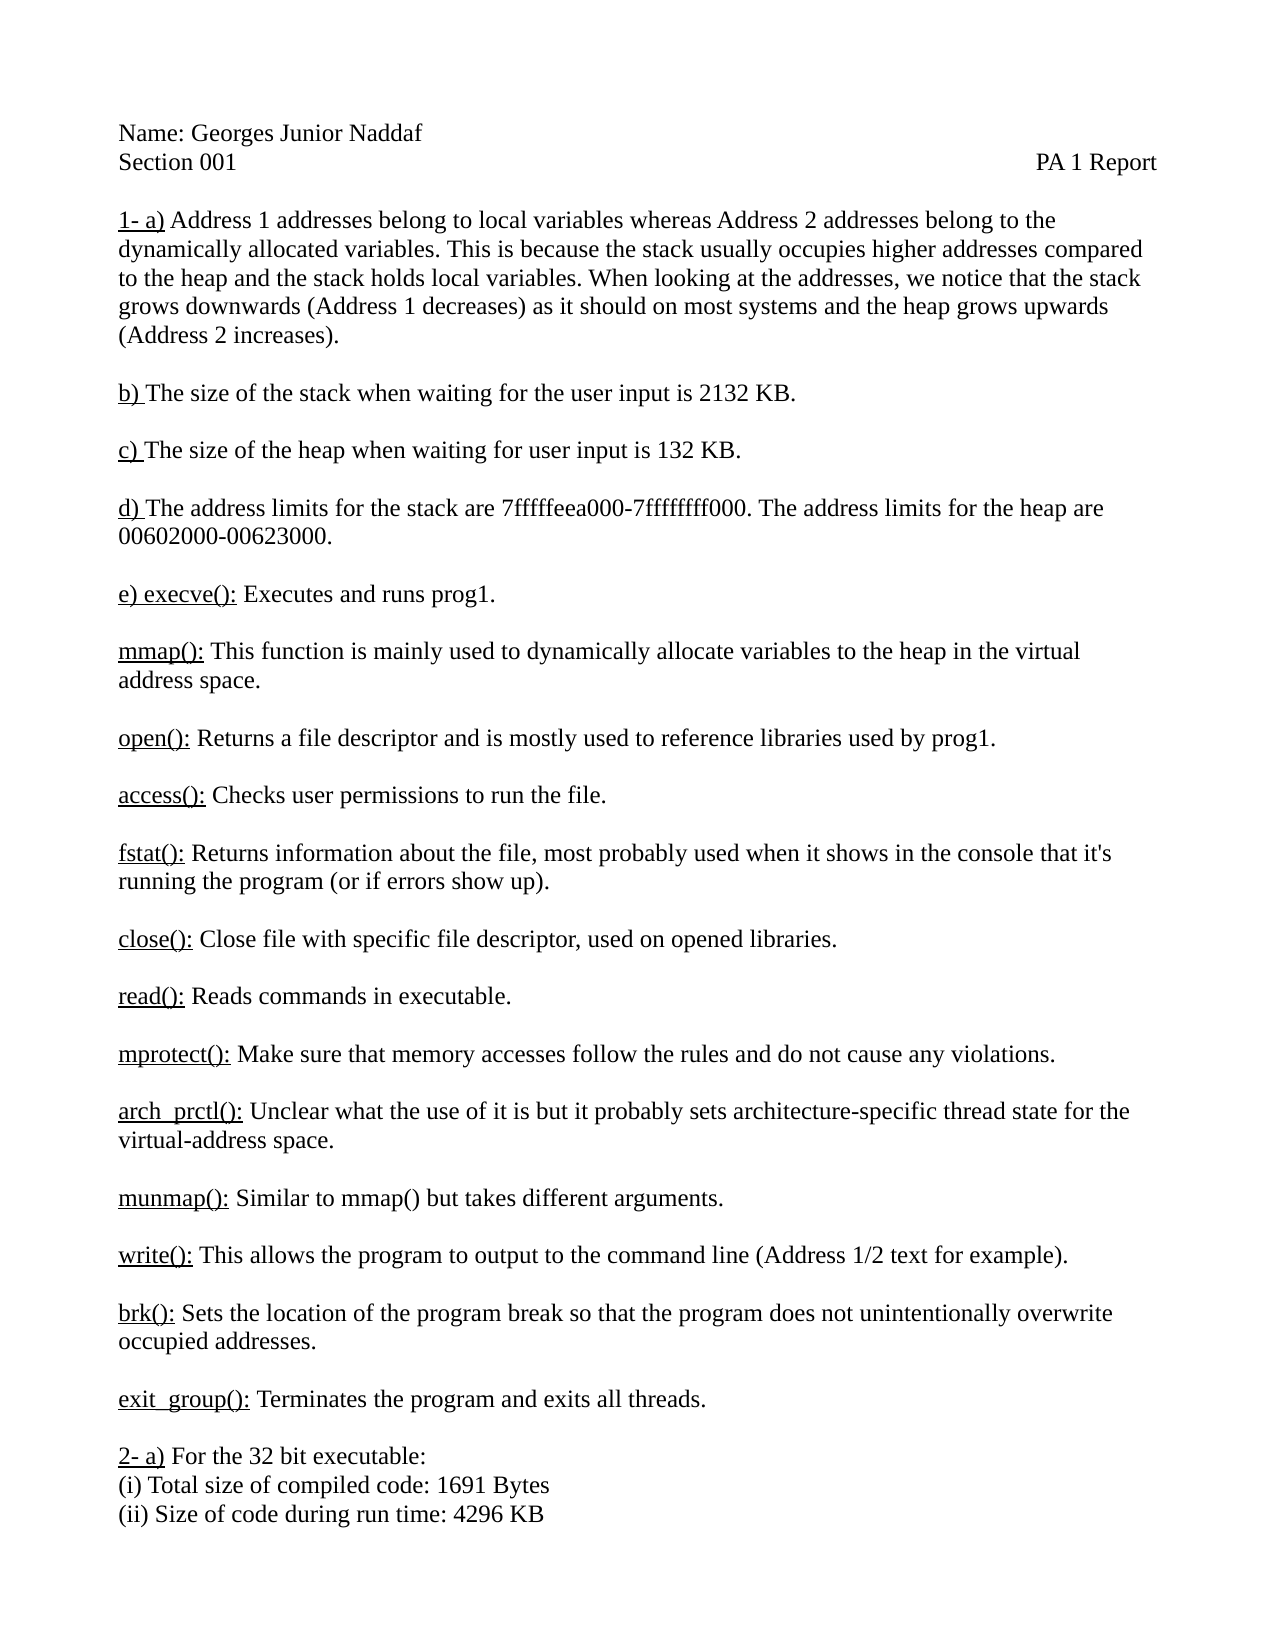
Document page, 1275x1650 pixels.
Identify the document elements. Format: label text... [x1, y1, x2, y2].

text munmap(): Similar to mmap() but takes different arguments. [118, 1183, 1157, 1211]
text brk(): Sets the location of the program break so that the program does not unintentionally overwrite occupied addresses. [118, 1298, 1157, 1355]
text (i) Total size of compiled code: 1691 Bytes [118, 1470, 1157, 1499]
text (ii) Size of code during run time: 4296 KB [118, 1499, 1157, 1528]
text write(): This allows the program to output to the command line (Address 1/2 text for example). [118, 1240, 1157, 1269]
text e) execve(): Executes and runs prog1. [118, 579, 1157, 608]
text fstat(): Returns information about the file, most probably used when it shows in the console that it's running the program (or if errors show up). [118, 838, 1157, 895]
text read(): Reads commands in executable. [118, 981, 1157, 1010]
text 1- a) Address 1 addresses belong to local variables whereas Address 2 addresses belong to the dynamically allocated variables. This is because the stack usually occupies higher addresses compared to the heap and the stack holds local variables. When looking at the addresses, we notice that the stack grows downwards (Address 1 decreases) as it should on most systems and the heap grows upwards (Address 2 increases). [118, 205, 1157, 349]
text arch_prctl(): Unclear what the use of it is but it probably sets architecture-specific thread state for the virtual-address space. [118, 1096, 1157, 1154]
text exit_group(): Terminates the program and exits all threads. [118, 1384, 1157, 1413]
text d) The address limits for the stack are 7fffffeea000-7ffffffff000. The address limits for the heap are 00602000-00623000. [118, 493, 1157, 550]
text open(): Returns a file descriptor and is mostly used to reference libraries used by prog1. [118, 723, 1157, 751]
text close(): Close file with specific file descriptor, used on opened libraries. [118, 924, 1157, 953]
text c) The size of the heap when waiting for user input is 132 KB. [118, 435, 1157, 464]
text b) The size of the stack when waiting for the user input is 2132 KB. [118, 378, 1157, 406]
text access(): Checks user permissions to run the file. [118, 780, 1157, 809]
text mmap(): This function is mainly used to dynamically allocate variables to the heap in the virtual address space. [118, 636, 1157, 694]
text 2- a) For the 32 bit executable: [118, 1441, 1157, 1470]
text mprotect(): Make sure that memory accesses follow the rules and do not cause any violations. [118, 1039, 1157, 1068]
